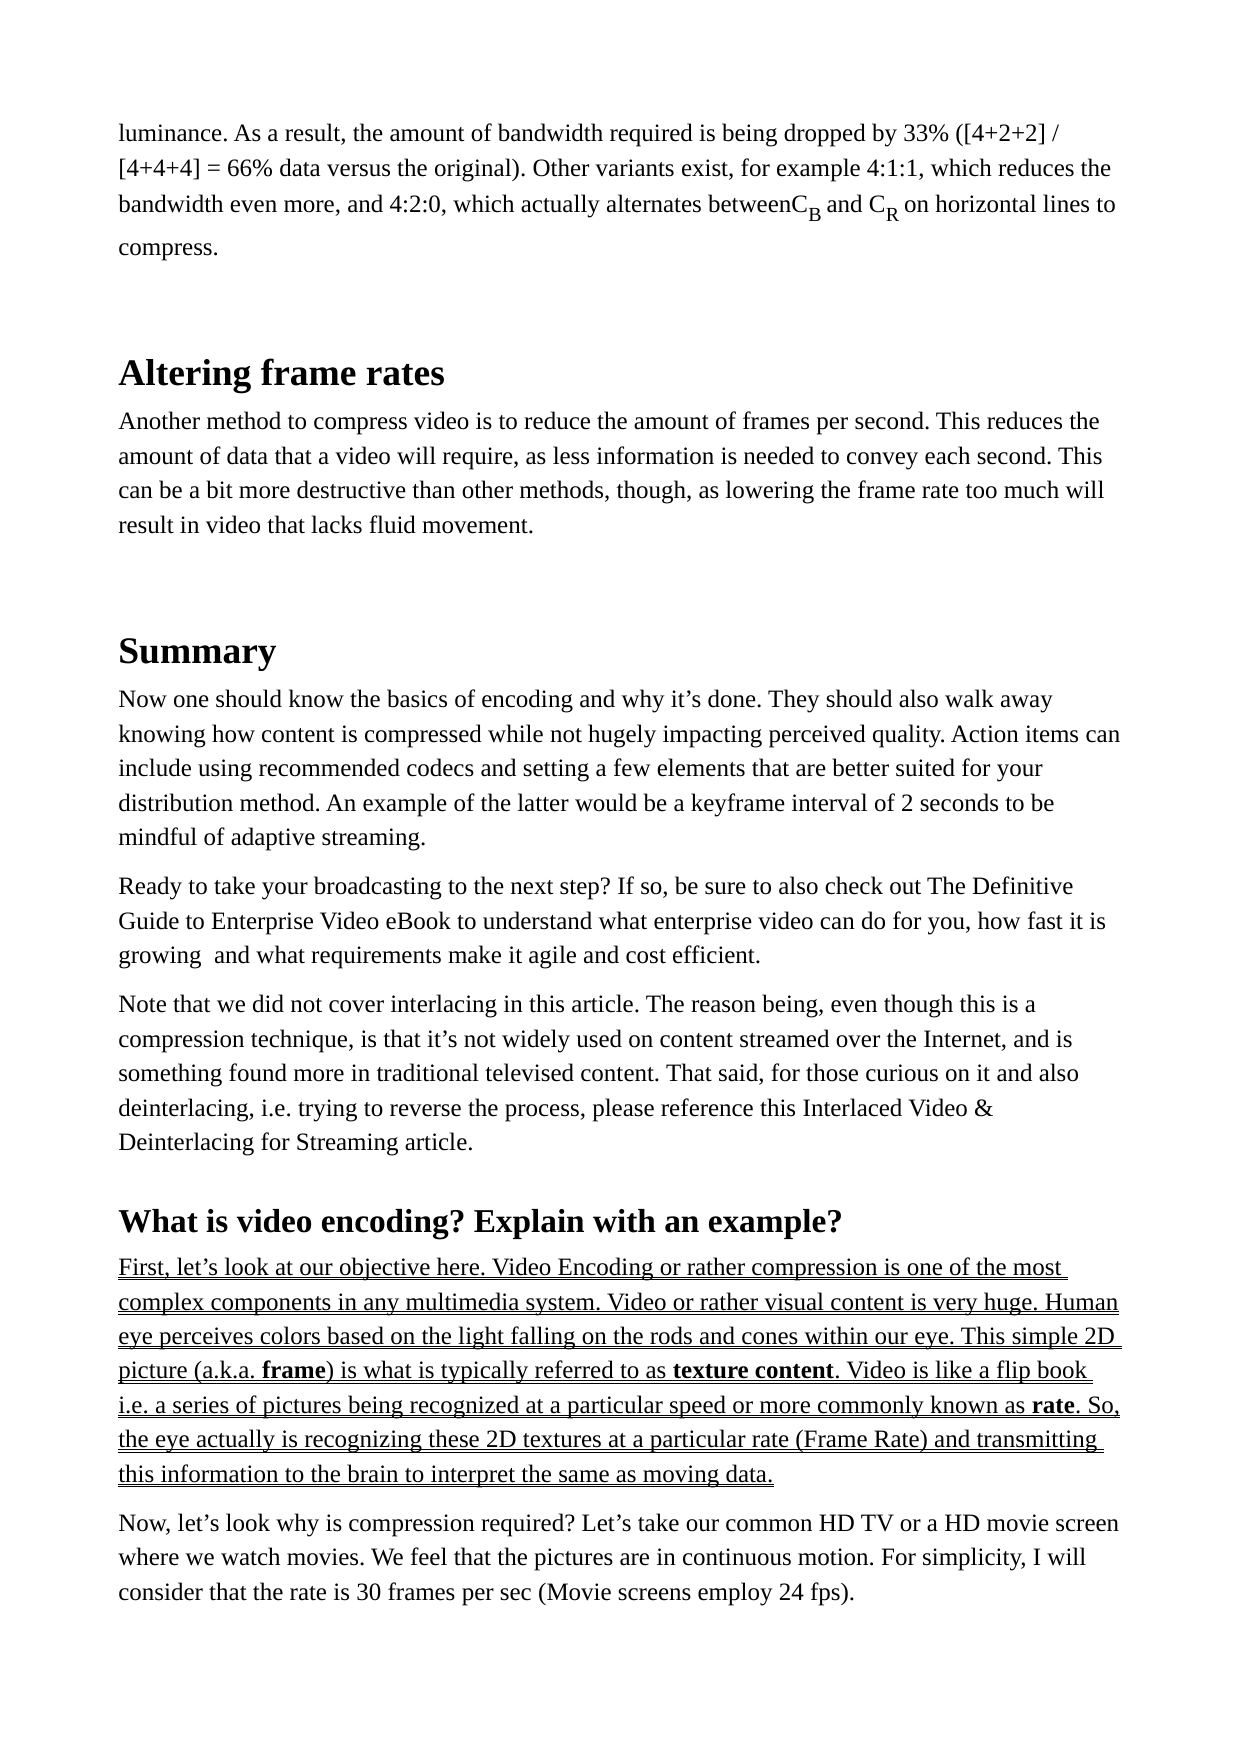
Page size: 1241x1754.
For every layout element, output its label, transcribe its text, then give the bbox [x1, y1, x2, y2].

subtitle Altering frame rates [118, 351, 1122, 394]
subtitle Summary [118, 629, 1122, 672]
subtitle What is video encoding? Explain with an example? [118, 1201, 1122, 1239]
text luminance. As a result, the amount of bandwidth required is being dropped by 33% ([4+2+2] / [4+4+4] = 66% data versus the original). Other variants exist, for example 4:1:1, which reduces the bandwidth even more, and 4:2:0, which actually alternates betweenCB and CR on horizontal lines to compress. [118, 118, 1122, 260]
text First, let’s look at our objective here. Video Encoding or rather compression is one of the most complex components in any multimedia system. Video or rather visual content is very huge. Human eye perceives colors based on the light falling on the rods and cones within our eye. This simple 2D [118, 1252, 1122, 1346]
text Note that we did not cover interlacing in this article. The reason being, even though this is a compression technique, is that it’s not widely used on content streamed over the Internet, and is something found more in traditional televised content. That said, for those curious on it and also deinterlacing, i.e. trying to reverse the process, please reference this Interlaced Video & Deinterlacing for Streaming article. [118, 989, 1122, 1156]
text Ready to take your broadcasting to the next step? If so, be sure to also check out The Definitive Guide to Enterprise Video eBook to understand what enterprise video can do for you, how fast it is growing and what requirements make it agile and cost efficient. [118, 871, 1122, 969]
text Now, let’s look why is compression required? Let’s take our common HD TV or a HD movie screen where we watch movies. We feel that the pictures are in continuous motion. For simplicity, I will consider that the rate is 30 frames per sec (Movie screens employ 24 fps). [118, 1508, 1122, 1606]
text Another method to compress video is to reduce the amount of frames per second. This reduces the amount of data that a video will require, as less information is needed to convey each second. This can be a bit more destructive than other methods, though, as lowering the frame rate too much will result in video that lacks fluid movement. [118, 406, 1122, 538]
text picture (a.k.a. frame) is what is typically referred to as texture content. Video is like a flip book i.e. a series of pictures being recognized at a particular speed or more commonly known as rate. So, the eye actually is recognizing these 2D textures at a particular rate (Frame Rate) and transmitting this information to the brain to interpret the same as moving data. [118, 1349, 1122, 1488]
text Now one should know the basics of encoding and why it’s done. They should also walk away knowing how content is compressed while not hugely impacting perceived quality. Action items can include using recommended codecs and setting a few elements that are better suited for your distribution method. An example of the latter would be a keyframe interval of 2 seconds to be mindful of adaptive streaming. [118, 684, 1122, 851]
